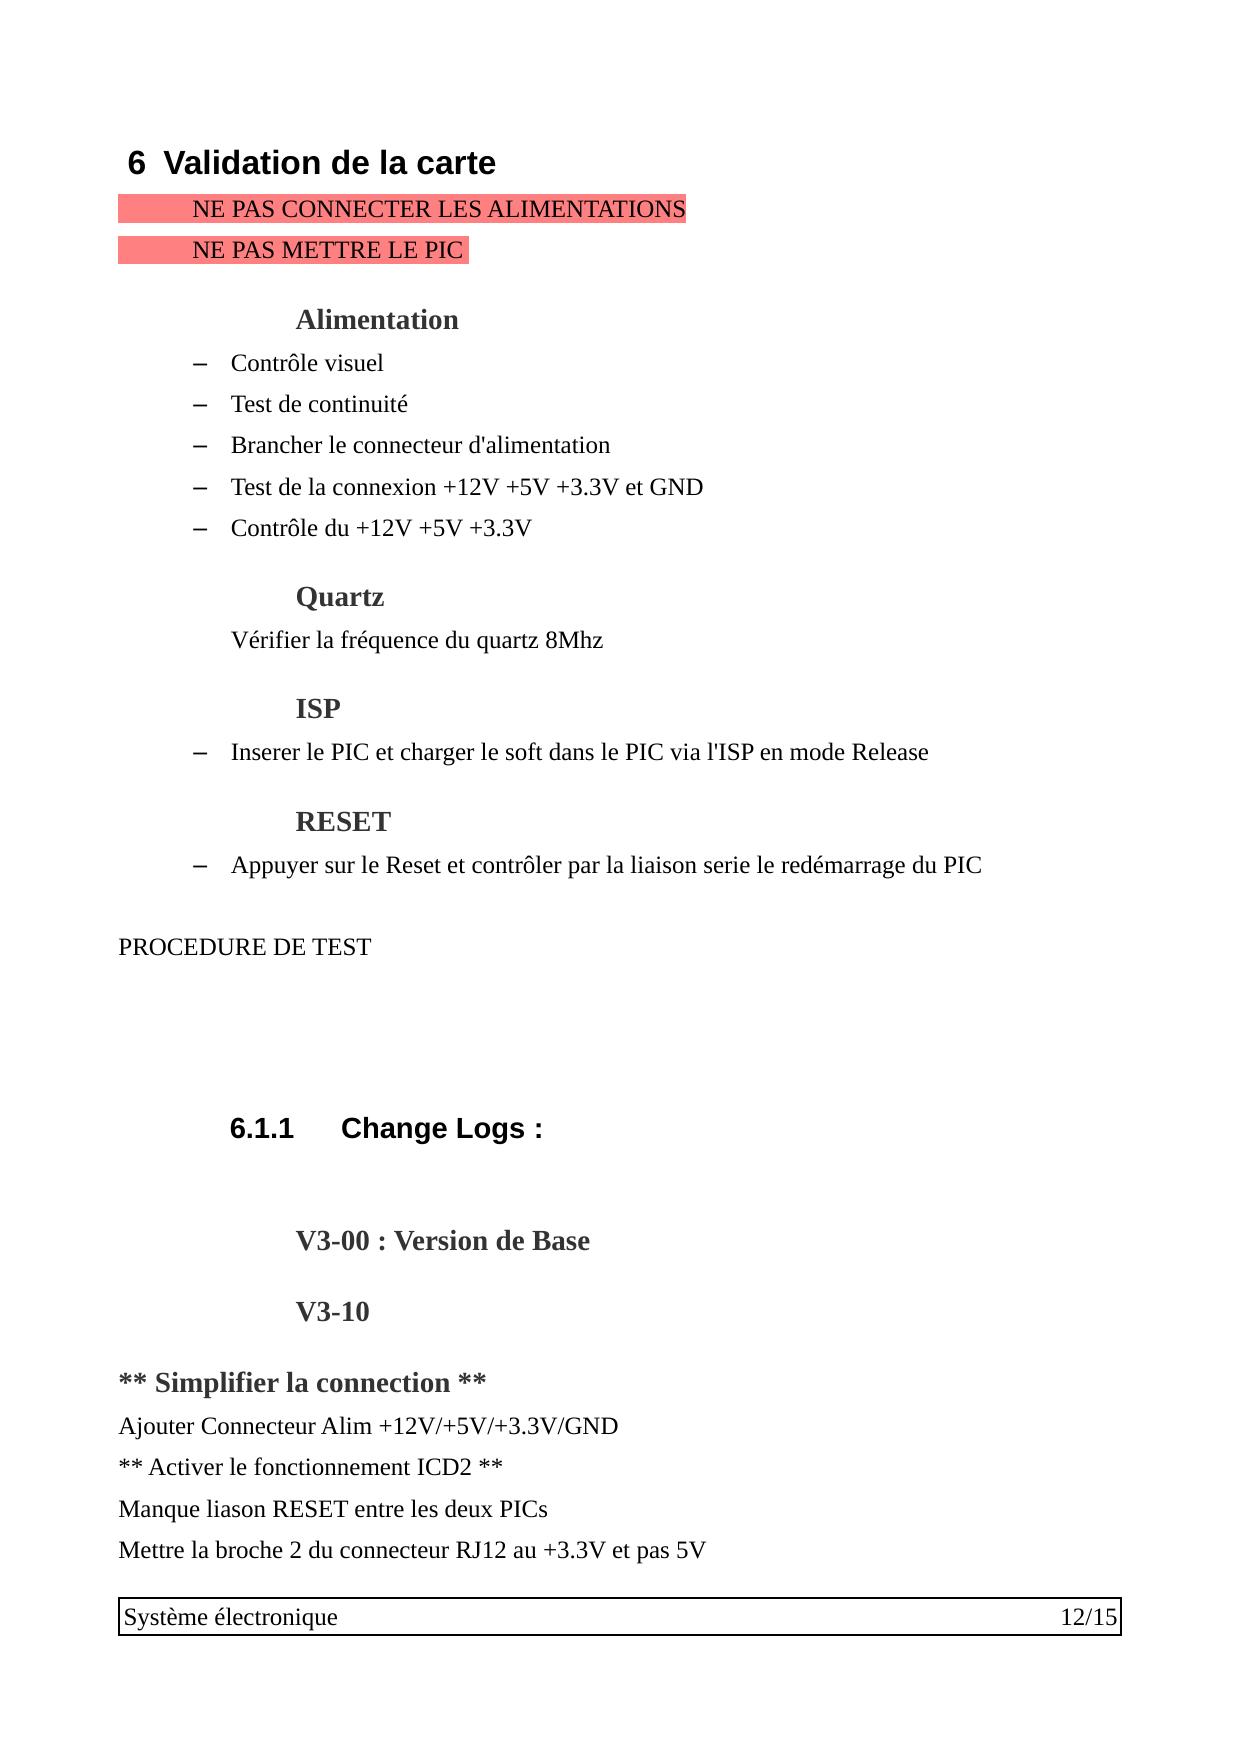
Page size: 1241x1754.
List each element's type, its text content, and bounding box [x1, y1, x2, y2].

subtitle ISP [295, 691, 1122, 725]
list Brancher le connecteur d'alimentation [193, 430, 1122, 459]
text NE PAS METTRE LE PIC [118, 236, 1122, 264]
text NE PAS CONNECTER LES ALIMENTATIONS [118, 194, 1122, 223]
subtitle V3-10 [295, 1294, 1122, 1328]
list Vérifier la fréquence du quartz 8Mhz [193, 625, 1122, 654]
subtitle Alimentation [295, 302, 1122, 335]
text Manque liason RESET entre les deux PICs [118, 1494, 1122, 1522]
list Inserer le PIC et charger le soft dans le PIC via l'ISP en mode Release [193, 737, 1122, 766]
list Contrôle du +12V +5V +3.3V [193, 513, 1122, 542]
text PROCEDURE DE TEST [118, 932, 1122, 961]
subtitle RESET [295, 804, 1122, 837]
list Appuyer sur le Reset et contrôler par la liaison serie le redémarrage du PIC [193, 850, 1122, 878]
subtitle Change Logs : [193, 1111, 1122, 1144]
subtitle Quartz [295, 579, 1122, 613]
subtitle ** Simplifier la connection ** [118, 1365, 1122, 1399]
text Mettre la broche 2 du connecteur RJ12 au +3.3V et pas 5V [118, 1535, 1122, 1564]
subtitle Validation de la carte [118, 143, 1122, 182]
list Test de la connexion +12V +5V +3.3V et GND [193, 472, 1122, 500]
list Contrôle visuel [193, 348, 1122, 377]
text Ajouter Connecteur Alim +12V/+5V/+3.3V/GND [118, 1411, 1122, 1440]
text ** Activer le fonctionnement ICD2 ** [118, 1452, 1122, 1481]
subtitle V3-00 : Version de Base [295, 1223, 1122, 1257]
list Test de continuité [193, 389, 1122, 418]
